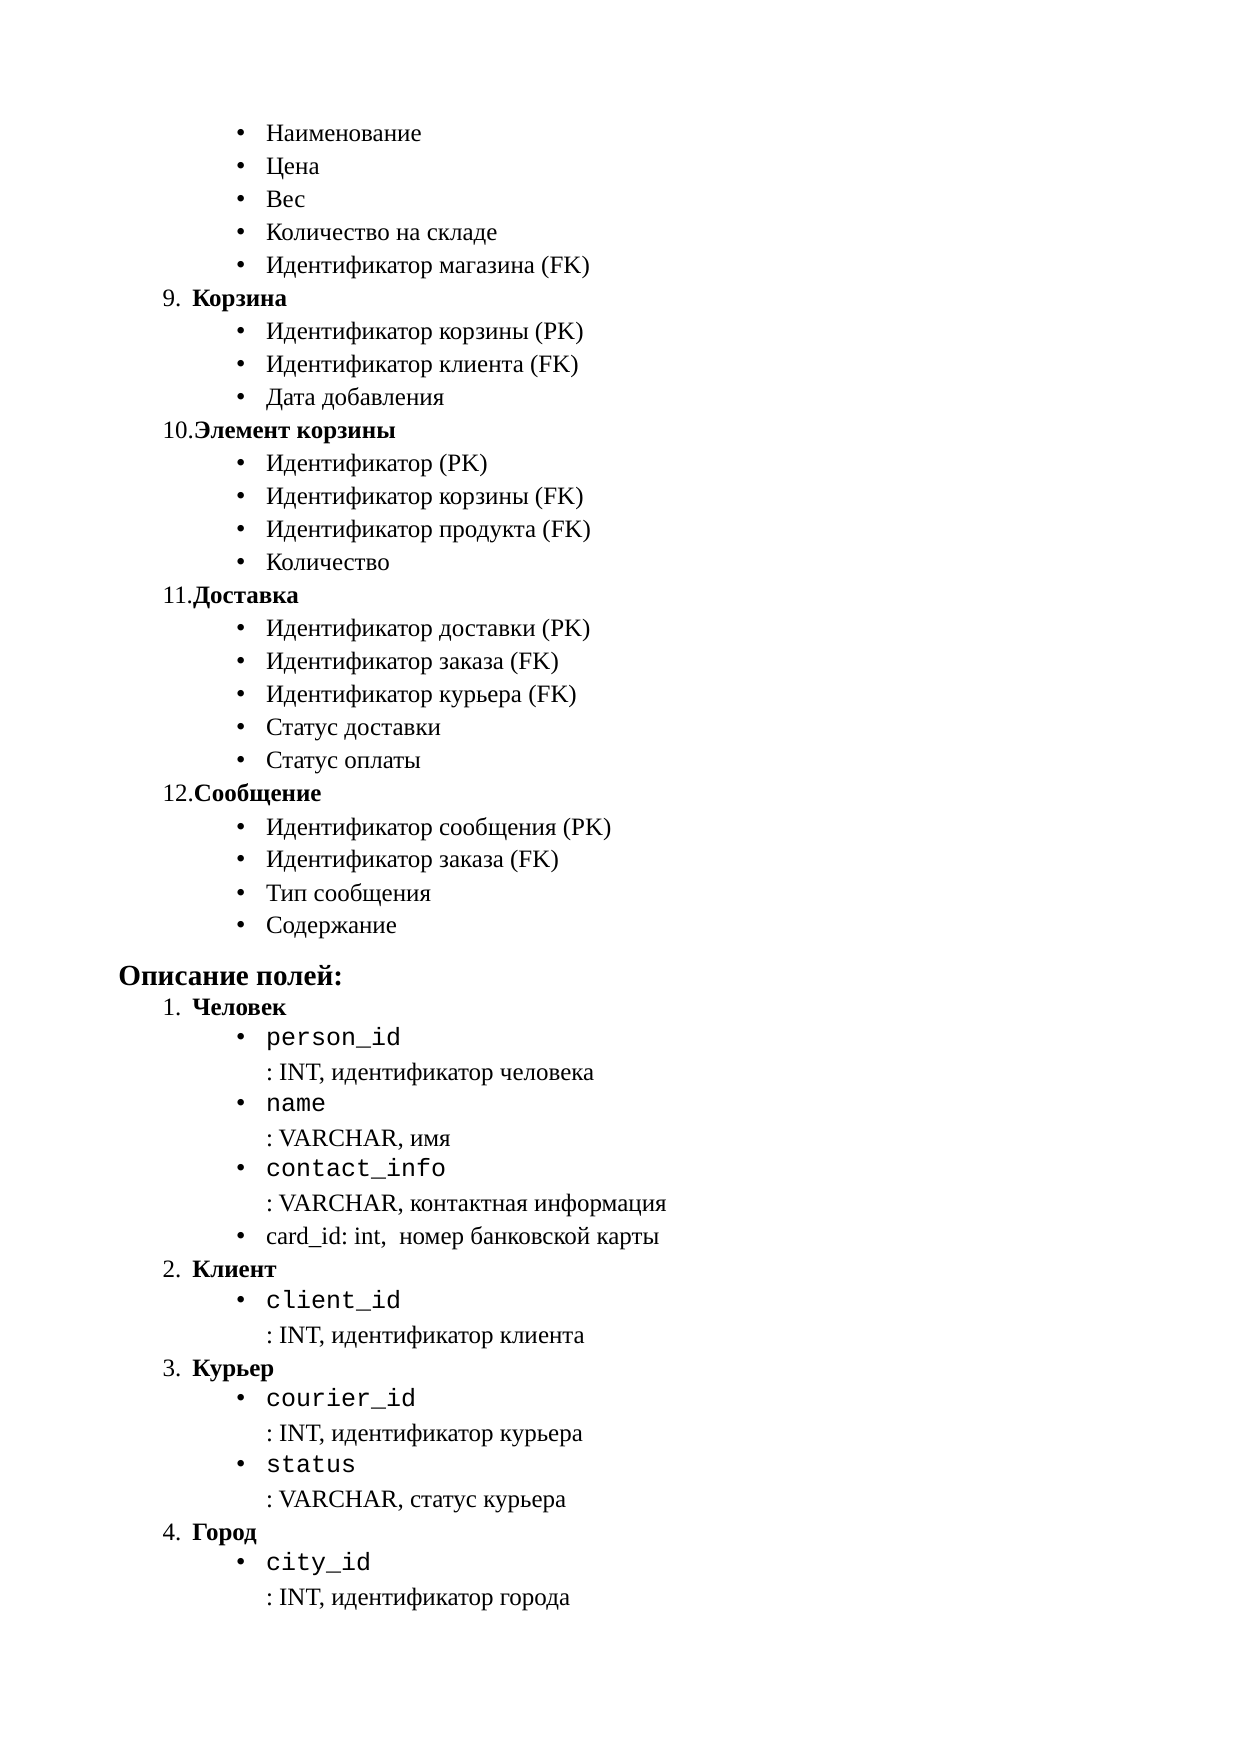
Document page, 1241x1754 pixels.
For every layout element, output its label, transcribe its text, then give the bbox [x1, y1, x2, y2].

list Корзина [162, 283, 1122, 312]
list Идентификатор магазина (FK) [236, 250, 1122, 279]
list Идентификатор сообщения (PK) [236, 812, 1122, 840]
list : VARCHAR, статус курьера [236, 1484, 1122, 1513]
list : INT, идентификатор города [236, 1582, 1122, 1611]
list Количество [236, 547, 1122, 576]
list contact_info [236, 1156, 1122, 1184]
subtitle Описание полей: [118, 958, 1122, 992]
list Клиент [162, 1254, 1122, 1283]
list : INT, идентификатор человека [236, 1057, 1122, 1086]
list Идентификатор клиента (FK) [236, 349, 1122, 378]
list Идентификатор продукта (FK) [236, 514, 1122, 543]
list Доставка [162, 580, 1122, 609]
list status [236, 1451, 1122, 1480]
list Наименование [236, 118, 1122, 147]
list Дата добавления [236, 382, 1122, 411]
list Идентификатор (PK) [236, 448, 1122, 477]
list Элемент корзины [162, 415, 1122, 444]
list Статус доставки [236, 712, 1122, 741]
list : INT, идентификатор клиента [236, 1320, 1122, 1349]
list Город [162, 1517, 1122, 1546]
list Тип сообщения [236, 878, 1122, 906]
list : VARCHAR, контактная информация [236, 1188, 1122, 1217]
list name [236, 1090, 1122, 1119]
list person_id [236, 1025, 1122, 1053]
list client_id [236, 1287, 1122, 1316]
list Вес [236, 184, 1122, 213]
list courier_id [236, 1386, 1122, 1414]
list Идентификатор курьера (FK) [236, 679, 1122, 708]
list Курьер [162, 1353, 1122, 1382]
list Идентификатор корзины (PK) [236, 316, 1122, 345]
list Сообщение [162, 778, 1122, 807]
list Цена [236, 151, 1122, 180]
list Идентификатор доставки (PK) [236, 613, 1122, 642]
list Статус оплаты [236, 746, 1122, 774]
list Идентификатор корзины (FK) [236, 481, 1122, 510]
list Количество на складе [236, 217, 1122, 246]
list card_id: int, номер банковской карты [236, 1221, 1122, 1250]
list : VARCHAR, имя [236, 1123, 1122, 1152]
list city_id [236, 1550, 1122, 1578]
list Идентификатор заказа (FK) [236, 646, 1122, 675]
list Человек [162, 992, 1122, 1021]
list : INT, идентификатор курьера [236, 1418, 1122, 1447]
list Идентификатор заказа (FK) [236, 844, 1122, 873]
list Содержание [236, 911, 1122, 939]
